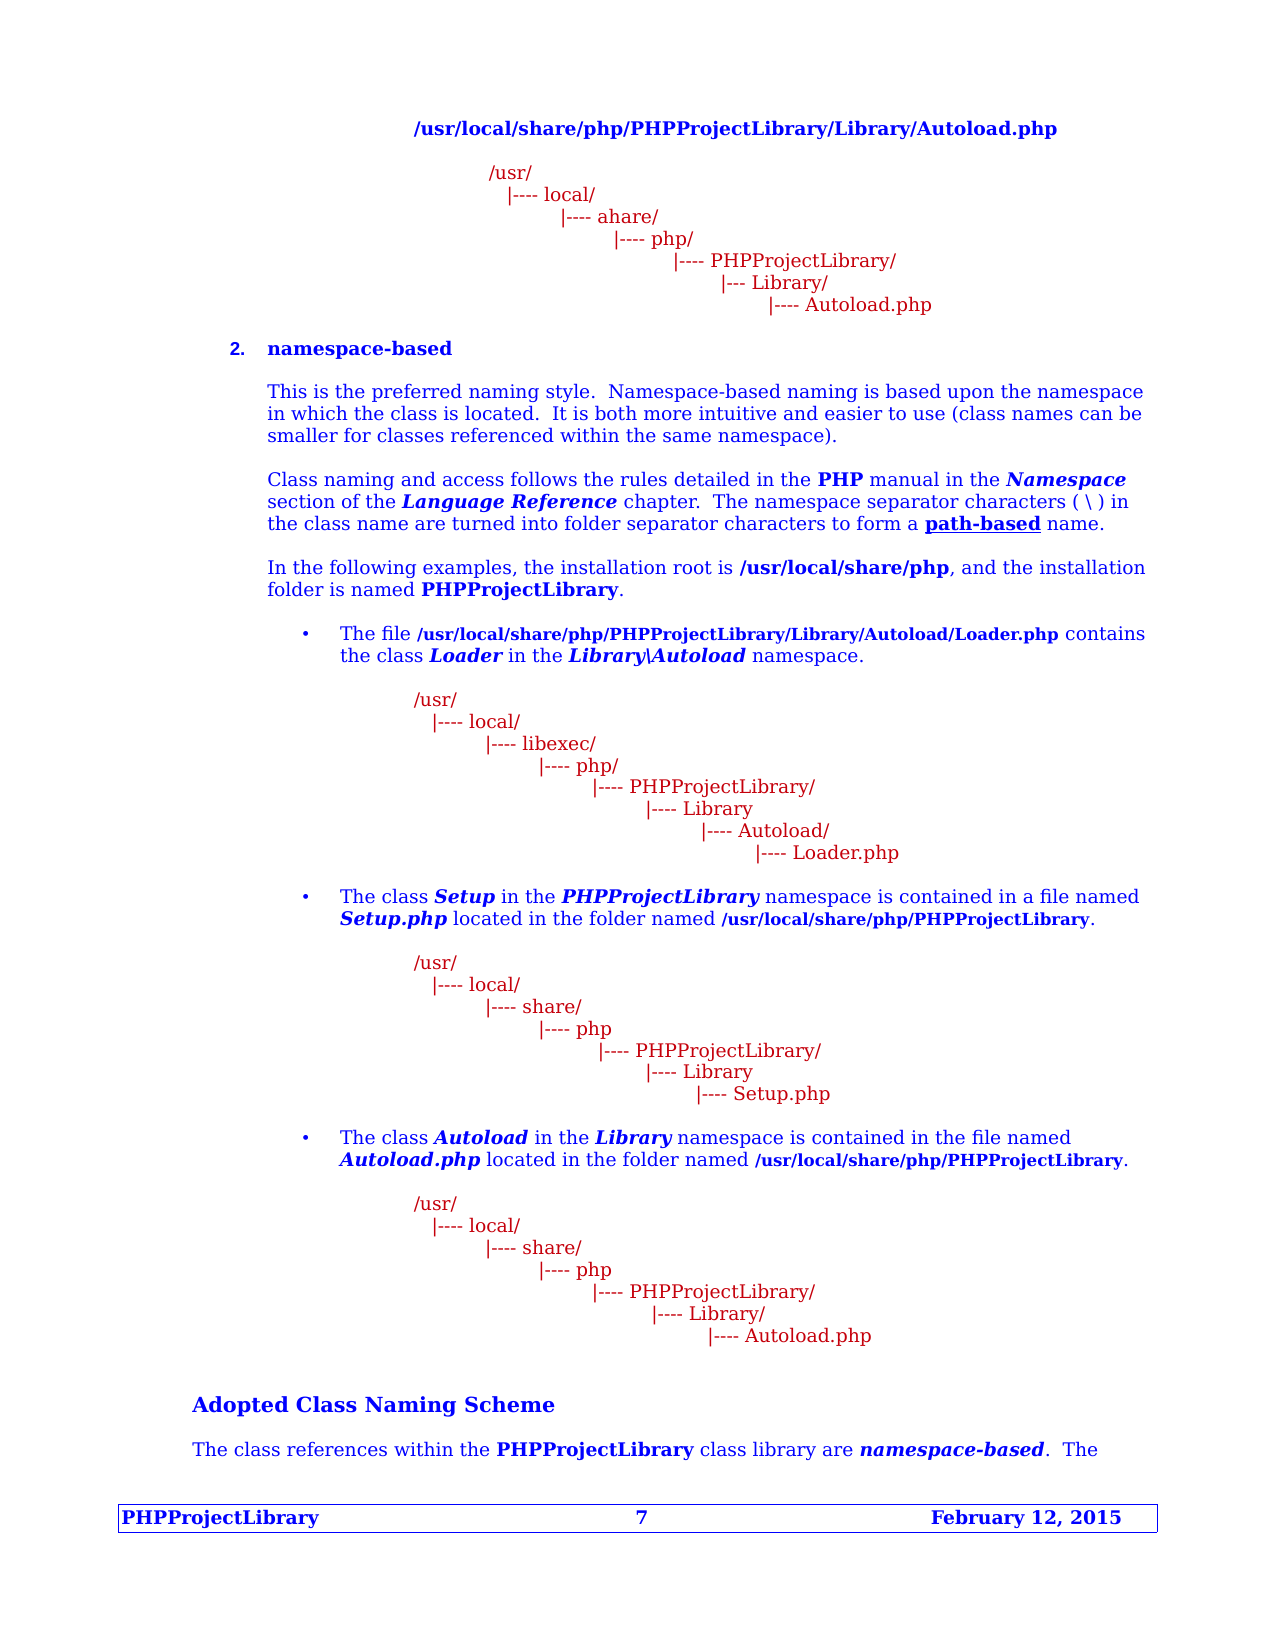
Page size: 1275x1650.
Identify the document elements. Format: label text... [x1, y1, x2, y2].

list |---- PHPProjectLibrary/ [413, 250, 1157, 272]
list |---- PHPProjectLibrary/ [376, 776, 1157, 798]
list /usr/ [376, 952, 1157, 974]
list |---- local/ [376, 974, 1157, 996]
list namespace-based [229, 337, 1157, 359]
list |---- Library/ [598, 1303, 1157, 1324]
list |---- Loader.php [450, 842, 1157, 864]
list /usr/ [413, 162, 1157, 184]
list This is the preferred naming style. Namespace-based naming is based upon the namespace in which the class is located. It is both more intuitive and easier to use (class names can be smaller for classes referenced within the same namespace). [229, 381, 1157, 447]
list |---- Autoload.php [450, 1324, 1157, 1346]
list |---- local/ [413, 184, 1157, 206]
list The class Setup in the PHPProjectLibrary namespace is contained in a file named Setup.php located in the folder named /usr/local/share/php/PHPProjectLibrary. [302, 886, 1157, 930]
list /usr/local/share/php/PHPProjectLibrary/Library/Autoload.php [376, 118, 1157, 140]
list Class naming and access follows the rules detailed in the PHP manual in the Namespace section of the Language Reference chapter. The namespace separator characters ( \ ) in the class name are turned into folder separator characters to form a path-based name. [229, 469, 1157, 535]
list /usr/ [376, 1193, 1157, 1215]
list |---- share/ [376, 1237, 1157, 1259]
list /usr/ [376, 689, 1157, 711]
text The class references within the PHPProjectLibrary class library are namespace-based. The [192, 1439, 1157, 1461]
list The class Autoload in the Library namespace is contained in the file named Autoload.php located in the folder named /usr/local/share/php/PHPProjectLibrary. [302, 1127, 1157, 1171]
list |---- share/ [376, 996, 1157, 1018]
text Adopted Class Naming Scheme [192, 1393, 1157, 1417]
list |---- PHPProjectLibrary/ [376, 1039, 1157, 1061]
list |---- libexec/ [376, 733, 1157, 754]
list |---- Autoload/ [635, 820, 1157, 842]
list |---- PHPProjectLibrary/ [376, 1281, 1157, 1303]
list |---- php [376, 1018, 1157, 1039]
list In the following examples, the installation root is /usr/local/share/php, and the installation folder is named PHPProjectLibrary. [229, 557, 1157, 601]
list |--- Library/ [635, 272, 1157, 293]
list |---- php [376, 1259, 1157, 1281]
list |---- Setup.php [450, 1083, 1157, 1105]
list |---- php/ [413, 228, 1157, 250]
list |---- Library [598, 1061, 1157, 1083]
list |---- php/ [376, 754, 1157, 776]
list |---- local/ [376, 1215, 1157, 1237]
list The file /usr/local/share/php/PHPProjectLibrary/Library/Autoload/Loader.php contains the class Loader in the Library\Autoload namespace. [302, 623, 1157, 667]
list |---- local/ [376, 711, 1157, 733]
list |---- ahare/ [413, 206, 1157, 228]
list |---- Autoload.php [413, 293, 1157, 315]
list |---- Library [376, 798, 1157, 820]
